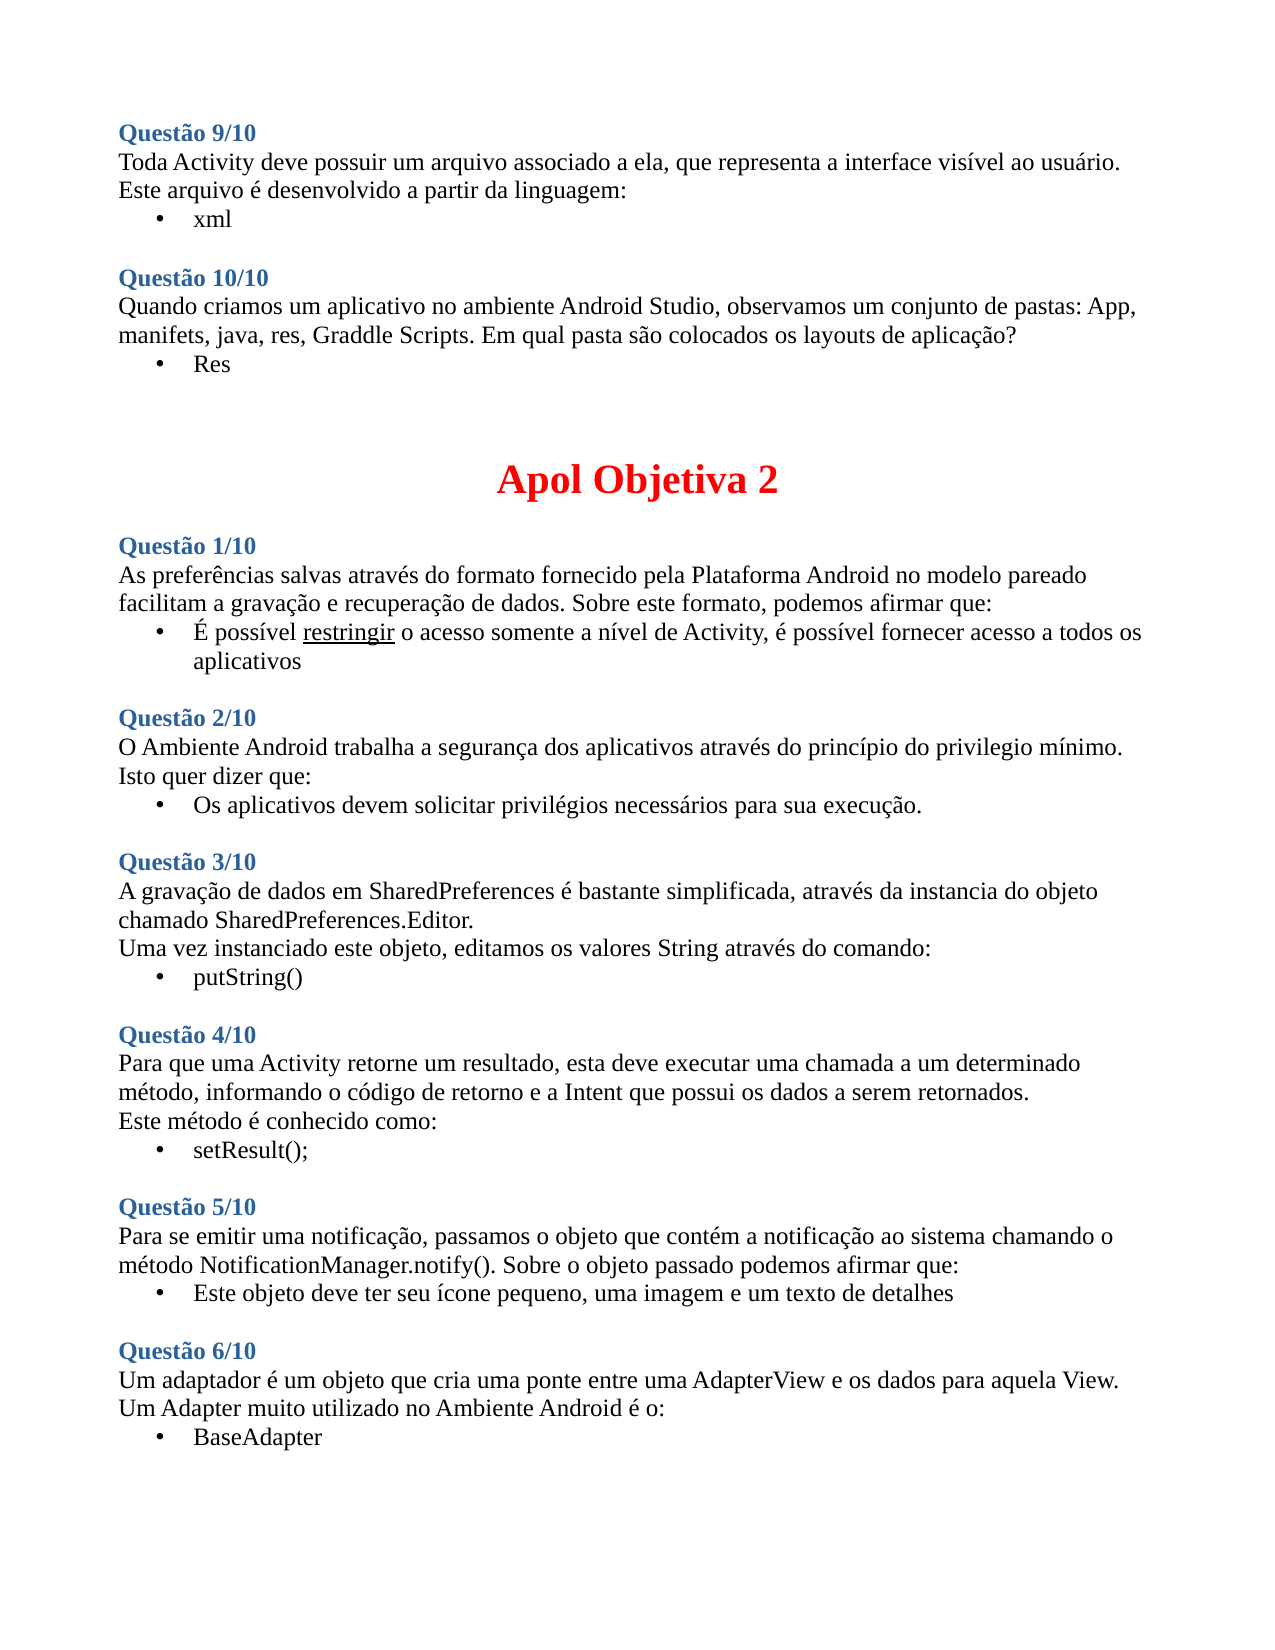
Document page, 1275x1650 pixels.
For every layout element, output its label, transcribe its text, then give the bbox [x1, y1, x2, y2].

text Questão 1/10 [118, 531, 1157, 560]
text Um Adapter muito utilizado no Ambiente Android é o: [118, 1393, 1157, 1422]
text Questão 10/10 [118, 263, 1157, 291]
text Este método é conhecido como: [118, 1106, 1157, 1135]
text As preferências salvas através do formato fornecido pela Plataforma Android no modelo pareado facilitam a gravação e recuperação de dados. Sobre este formato, podemos afirmar que: [118, 560, 1157, 617]
text Uma vez instanciado este objeto, editamos os valores String através do comando: [118, 933, 1157, 962]
list Este objeto deve ter seu ícone pequeno, uma imagem e um texto de detalhes [156, 1278, 1157, 1307]
text Questão 4/10 [118, 1020, 1157, 1048]
text Quando criamos um aplicativo no ambiente Android Studio, observamos um conjunto de pastas: App, manifets, java, res, Graddle Scripts. Em qual pasta são colocados os layouts de aplicação? [118, 291, 1157, 349]
text Este arquivo é desenvolvido a partir da linguagem: [118, 176, 1157, 204]
text Questão 2/10 O Ambiente Android trabalha a segurança dos aplicativos através do princípio do privilegio mínimo. [118, 703, 1157, 761]
list Os aplicativos devem solicitar privilégios necessários para sua execução. [156, 790, 1157, 818]
text Questão 6/10 [118, 1336, 1157, 1365]
text A gravação de dados em SharedPreferences é bastante simplificada, através da instancia do objeto chamado SharedPreferences.Editor. [118, 876, 1157, 933]
text Questão 5/10 [118, 1192, 1157, 1221]
text Para se emitir uma notificação, passamos o objeto que contém a notificação ao sistema chamando o método NotificationManager.notify(). Sobre o objeto passado podemos afirmar que: [118, 1221, 1157, 1278]
text Um adaptador é um objeto que cria uma ponte entre uma AdapterView e os dados para aquela View. [118, 1365, 1157, 1393]
list putString() [156, 962, 1157, 991]
text Questão 9/10 [118, 118, 1157, 147]
list setResult(); [156, 1135, 1157, 1163]
list xml [156, 204, 1157, 233]
text Para que uma Activity retorne um resultado, esta deve executar uma chamada a um determinado método, informando o código de retorno e a Intent que possui os dados a serem retornados. [118, 1048, 1157, 1106]
list BaseAdapter [156, 1422, 1157, 1451]
text Apol Objetiva 2 [118, 454, 1157, 502]
list Res [156, 349, 1157, 378]
text Isto quer dizer que: [118, 761, 1157, 790]
text Questão 3/10 [118, 847, 1157, 876]
text Toda Activity deve possuir um arquivo associado a ela, que representa a interface visível ao usuário. [118, 147, 1157, 176]
list É possível restringir o acesso somente a nível de Activity, é possível fornecer acesso a todos os aplicativos [156, 617, 1157, 675]
